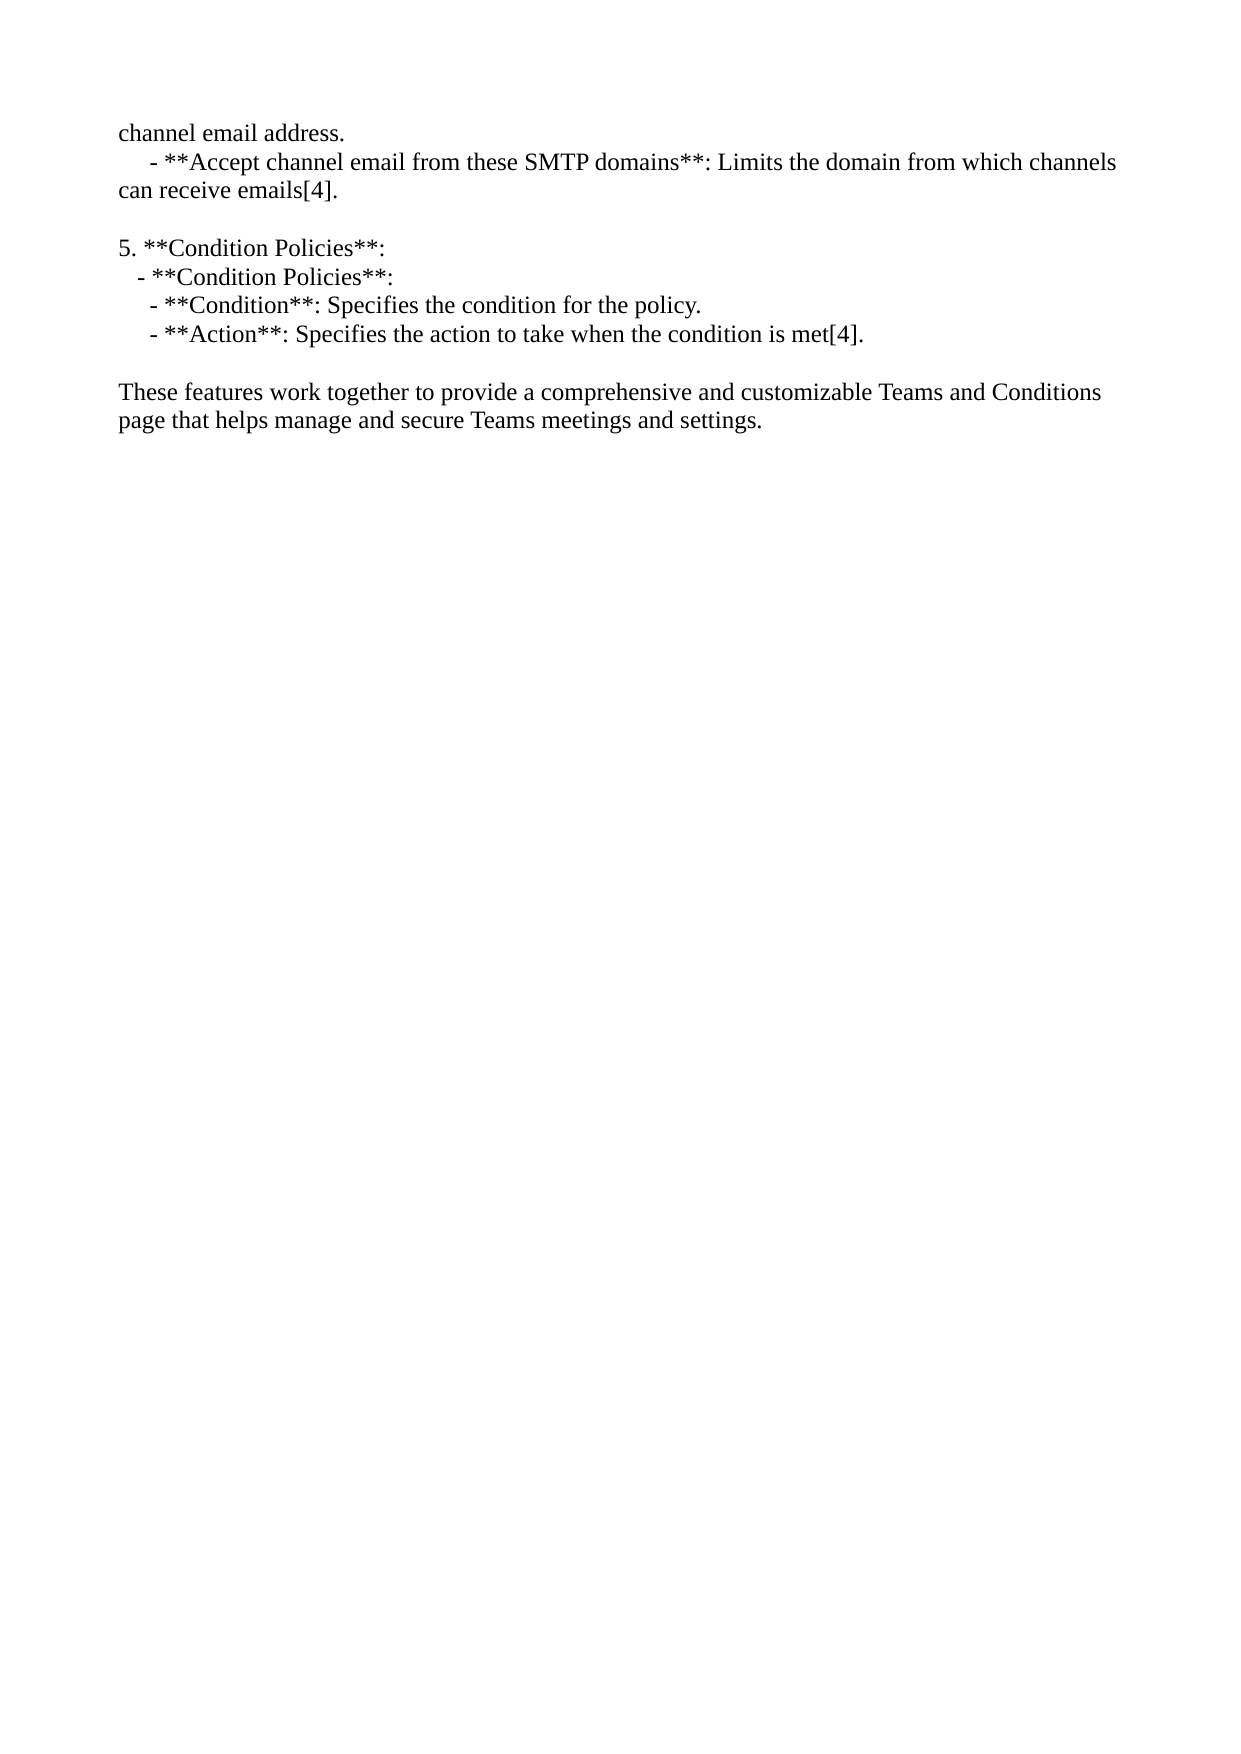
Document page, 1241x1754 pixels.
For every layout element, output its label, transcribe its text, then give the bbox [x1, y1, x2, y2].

text channel email address. - **Accept channel email from these SMTP domains**: Limits the domain from which channels can receive emails[4]. 5. **Condition Policies**: - **Condition Policies**: - **Condition**: Specifies the condition for the policy. - **Action**: Specifies the action to take when the condition is met[4]. These features work together to provide a comprehensive and customizable Teams and Conditions page that helps manage and secure Teams meetings and settings. [118, 118, 1122, 463]
